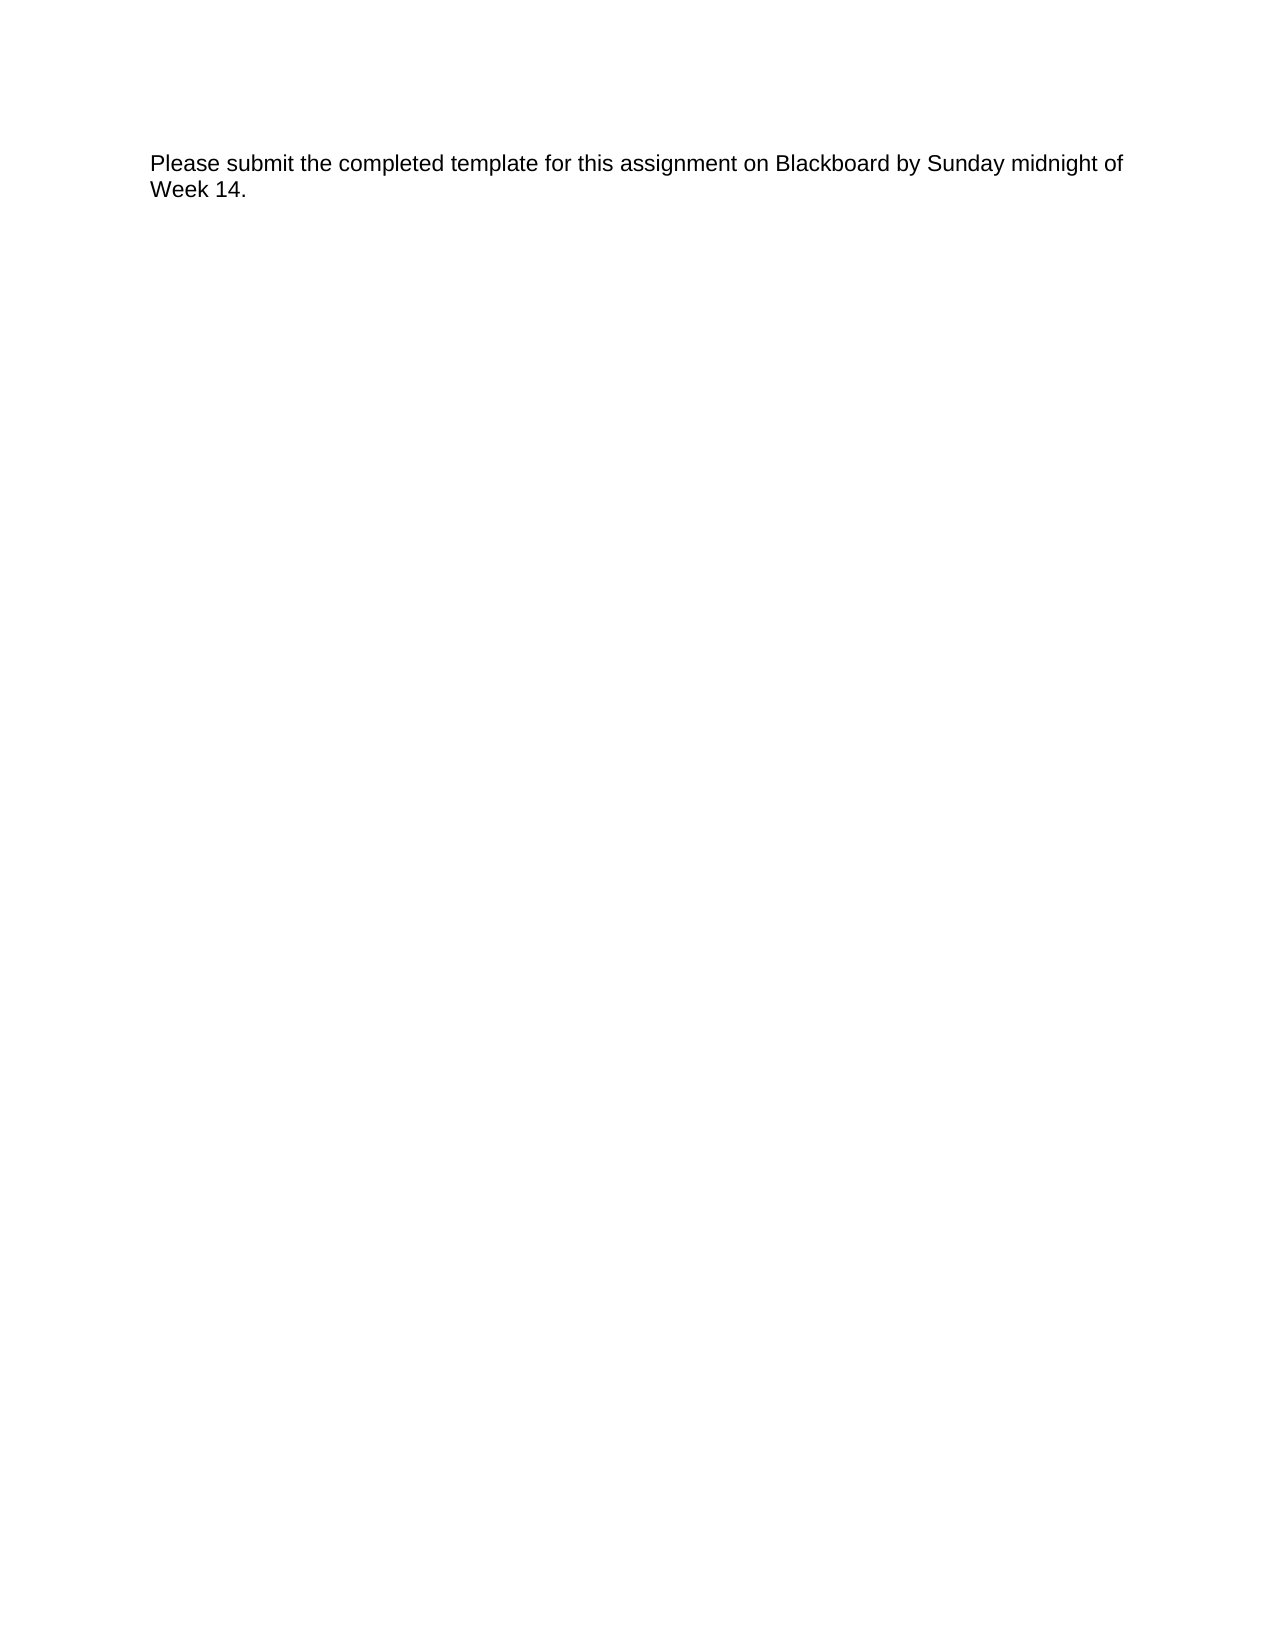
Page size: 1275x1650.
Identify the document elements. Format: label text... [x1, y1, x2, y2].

text Please submit the completed template for this assignment on Blackboard by Sunday midnight of Week 14. [150, 150, 1125, 203]
